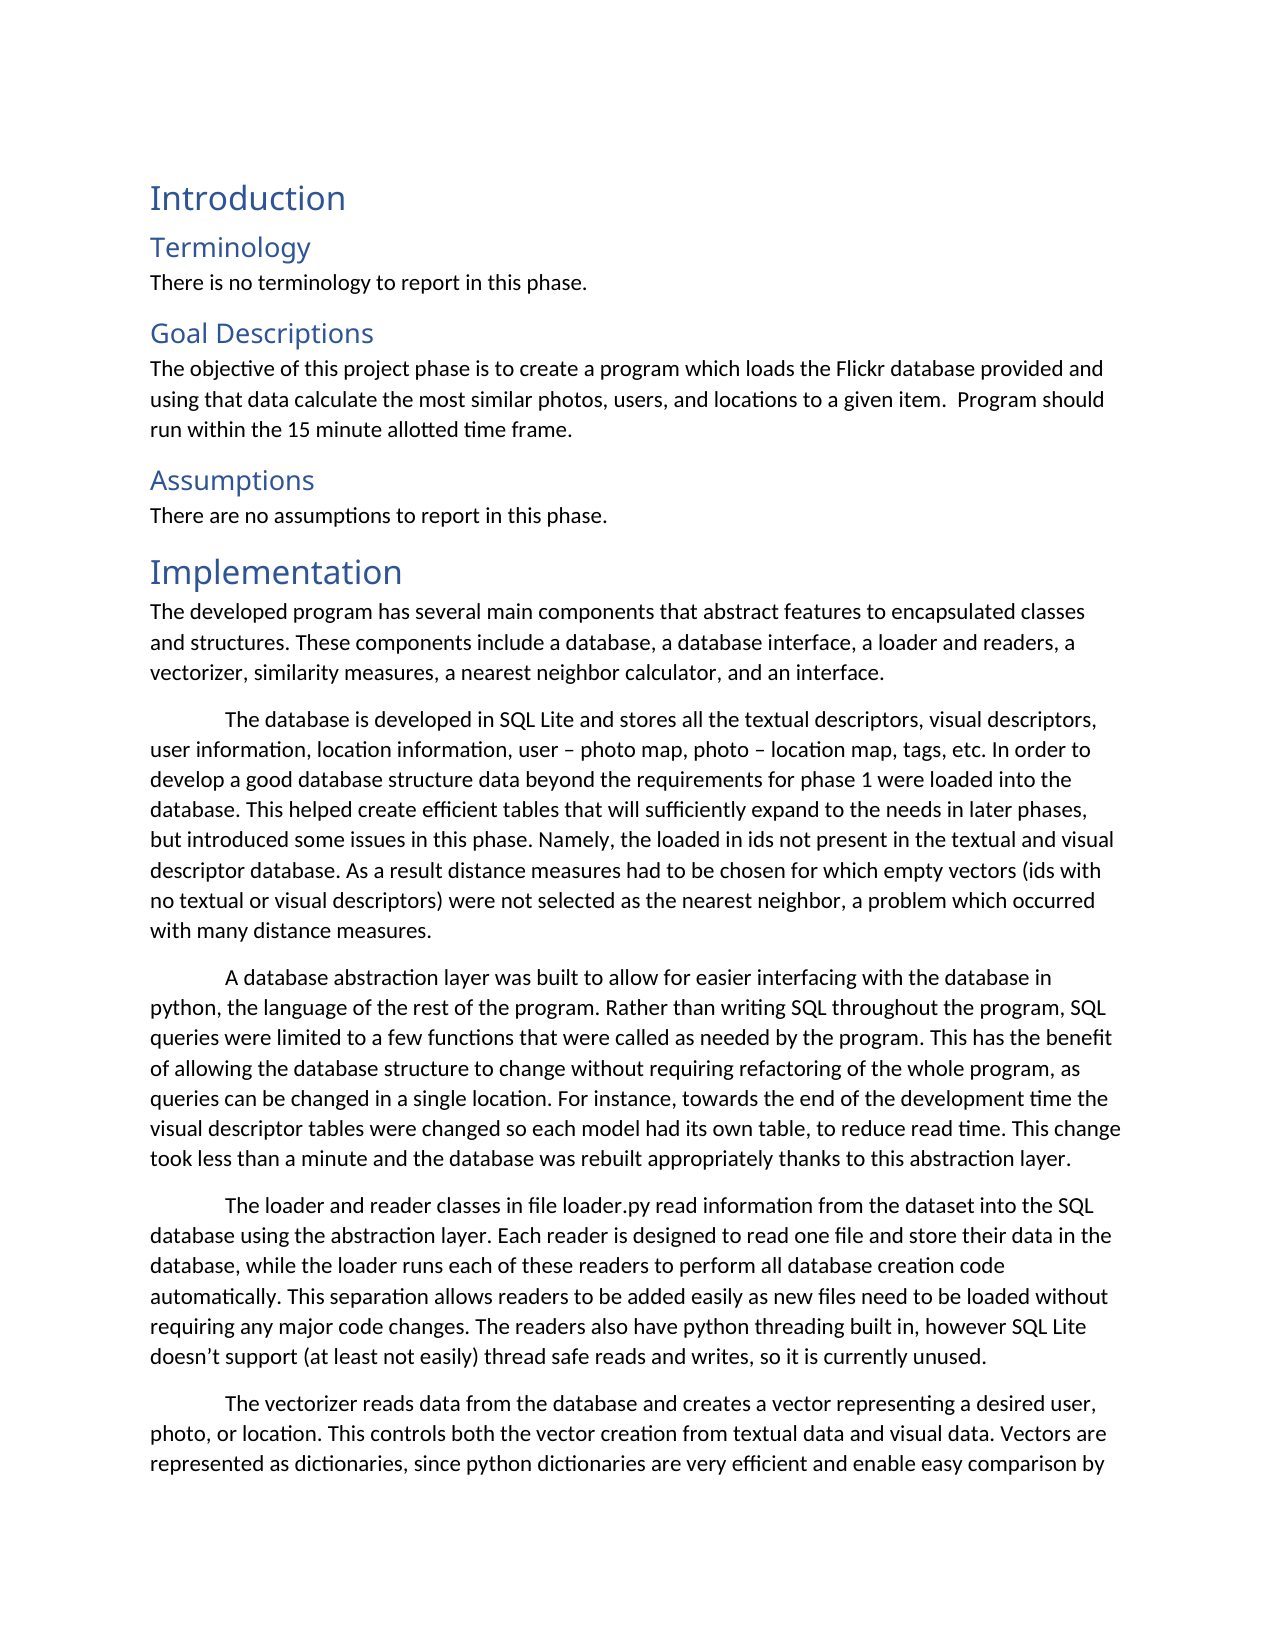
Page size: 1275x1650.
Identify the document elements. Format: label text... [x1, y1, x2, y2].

text A database abstraction layer was built to allow for easier interfacing with the database in python, the language of the rest of the program. Rather than writing SQL throughout the program, SQL queries were limited to a few functions that were called as needed by the program. This has the benefit of allowing the database structure to change without requiring refactoring of the whole program, as queries can be changed in a single location. For instance, towards the end of the development time the visual descriptor tables were changed so each model had its own table, to reduce read time. This change took less than a minute and the database was rebuilt appropriately thanks to this abstraction layer. [150, 963, 1125, 1172]
text The developed program has several main components that abstract features to encapsulated classes and structures. These components include a database, a database interface, a loader and readers, a vectorizer, similarity measures, a nearest neighbor calculator, and an interface. [150, 597, 1125, 686]
subtitle Goal Descriptions [150, 315, 1125, 352]
subtitle Implementation [150, 548, 1125, 594]
text The loader and reader classes in file loader.py read information from the dataset into the SQL database using the abstraction layer. Each reader is designed to read one file and store their data in the database, while the loader runs each of these readers to perform all database creation code automatically. This separation allows readers to be added easily as new files need to be loaded without requiring any major code changes. The readers also have python threading built in, however SQL Lite doesn’t support (at least not easily) thread safe reads and writes, so it is currently unused. [150, 1191, 1125, 1370]
subtitle Introduction [150, 175, 1125, 220]
text The objective of this project phase is to create a program which loads the Flickr database provided and using that data calculate the most similar photos, users, and locations to a given item. Program should run within the 15 minute allotted time frame. [150, 354, 1125, 443]
subtitle Assumptions [150, 462, 1125, 499]
text There are no assumptions to report in this phase. [150, 502, 1125, 530]
text The database is developed in SQL Lite and stores all the textual descriptors, visual descriptors, user information, location information, user – photo map, photo – location map, tags, etc. In order to develop a good database structure data beyond the requirements for phase 1 were loaded into the database. This helped create efficient tables that will sufficiently expand to the needs in later phases, but introduced some issues in this phase. Namely, the loaded in ids not present in the textual and visual descriptor database. As a result distance measures had to be chosen for which empty vectors (ids with no textual or visual descriptors) were not selected as the nearest neighbor, a problem which occurred with many distance measures. [150, 705, 1125, 944]
text There is no terminology to report in this phase. [150, 268, 1125, 296]
text The vectorizer reads data from the database and creates a vector representing a desired user, photo, or location. This controls both the vector creation from textual data and visual data. Vectors are represented as dictionaries, since python dictionaries are very efficient and enable easy comparison by [150, 1389, 1125, 1478]
subtitle Terminology [150, 228, 1125, 265]
